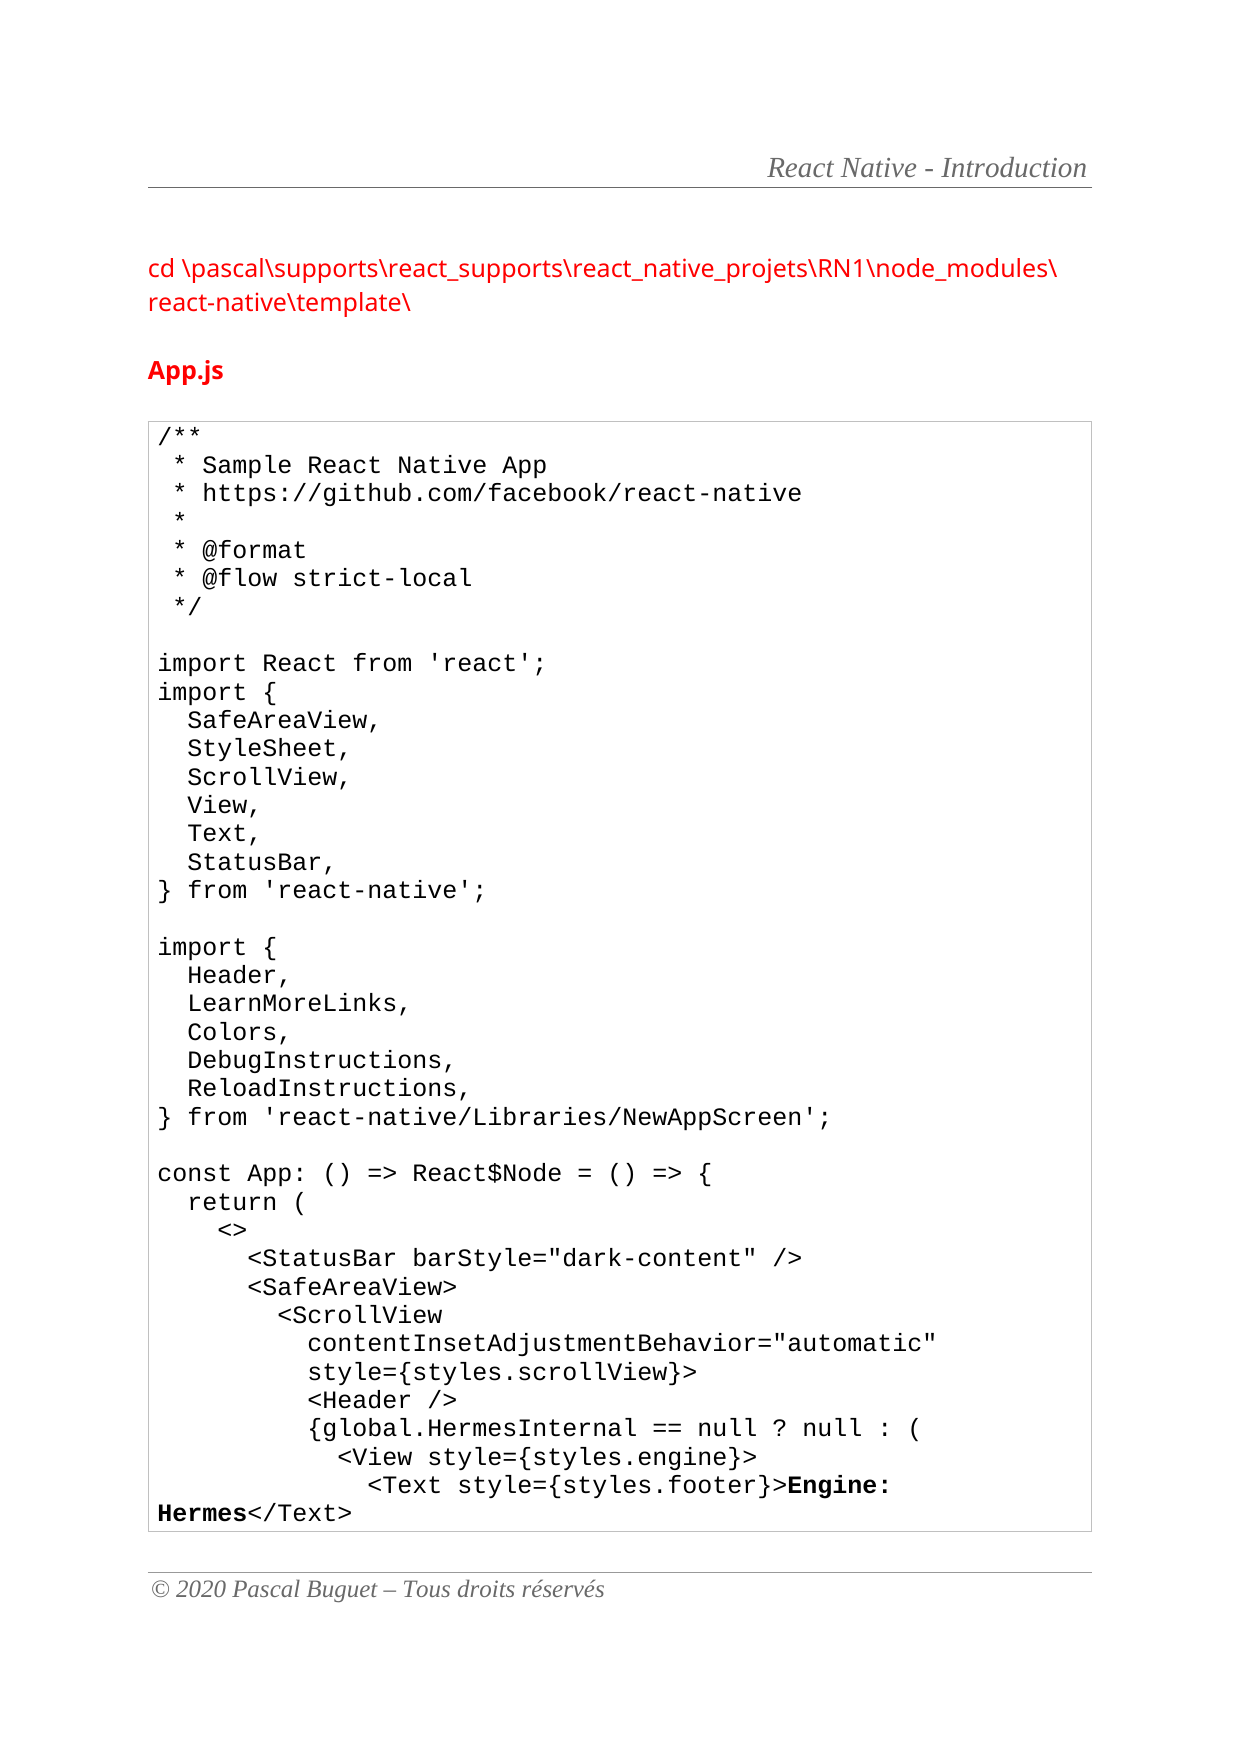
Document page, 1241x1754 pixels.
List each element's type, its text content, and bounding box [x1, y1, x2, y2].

text /** * Sample React Native App * https://github.com/facebook/react-native * * @format * @flow strict-local */ import React from 'react'; import { SafeAreaView, StyleSheet, ScrollView, View, Text, StatusBar, } from 'react-native'; import { Header, LearnMoreLinks, Colors, DebugInstructions, ReloadInstructions, } from 'react-native/Libraries/NewAppScreen'; const App: () => React$Node = () => { return ( <> <StatusBar barStyle="dark-content" /> <SafeAreaView> <ScrollView contentInsetAdjustmentBehavior="automatic" style={styles.scrollView}> <Header /> {global.HermesInternal == null ? null : ( <View style={styles.engine}> <Text style={styles.footer}>Engine: Hermes</Text> [149, 422, 1091, 1531]
text App.js [148, 353, 1092, 387]
text cd \pascal\supports\react_supports\react_native_projets\RN1\node_modules\react-native\template\ [148, 251, 1092, 319]
